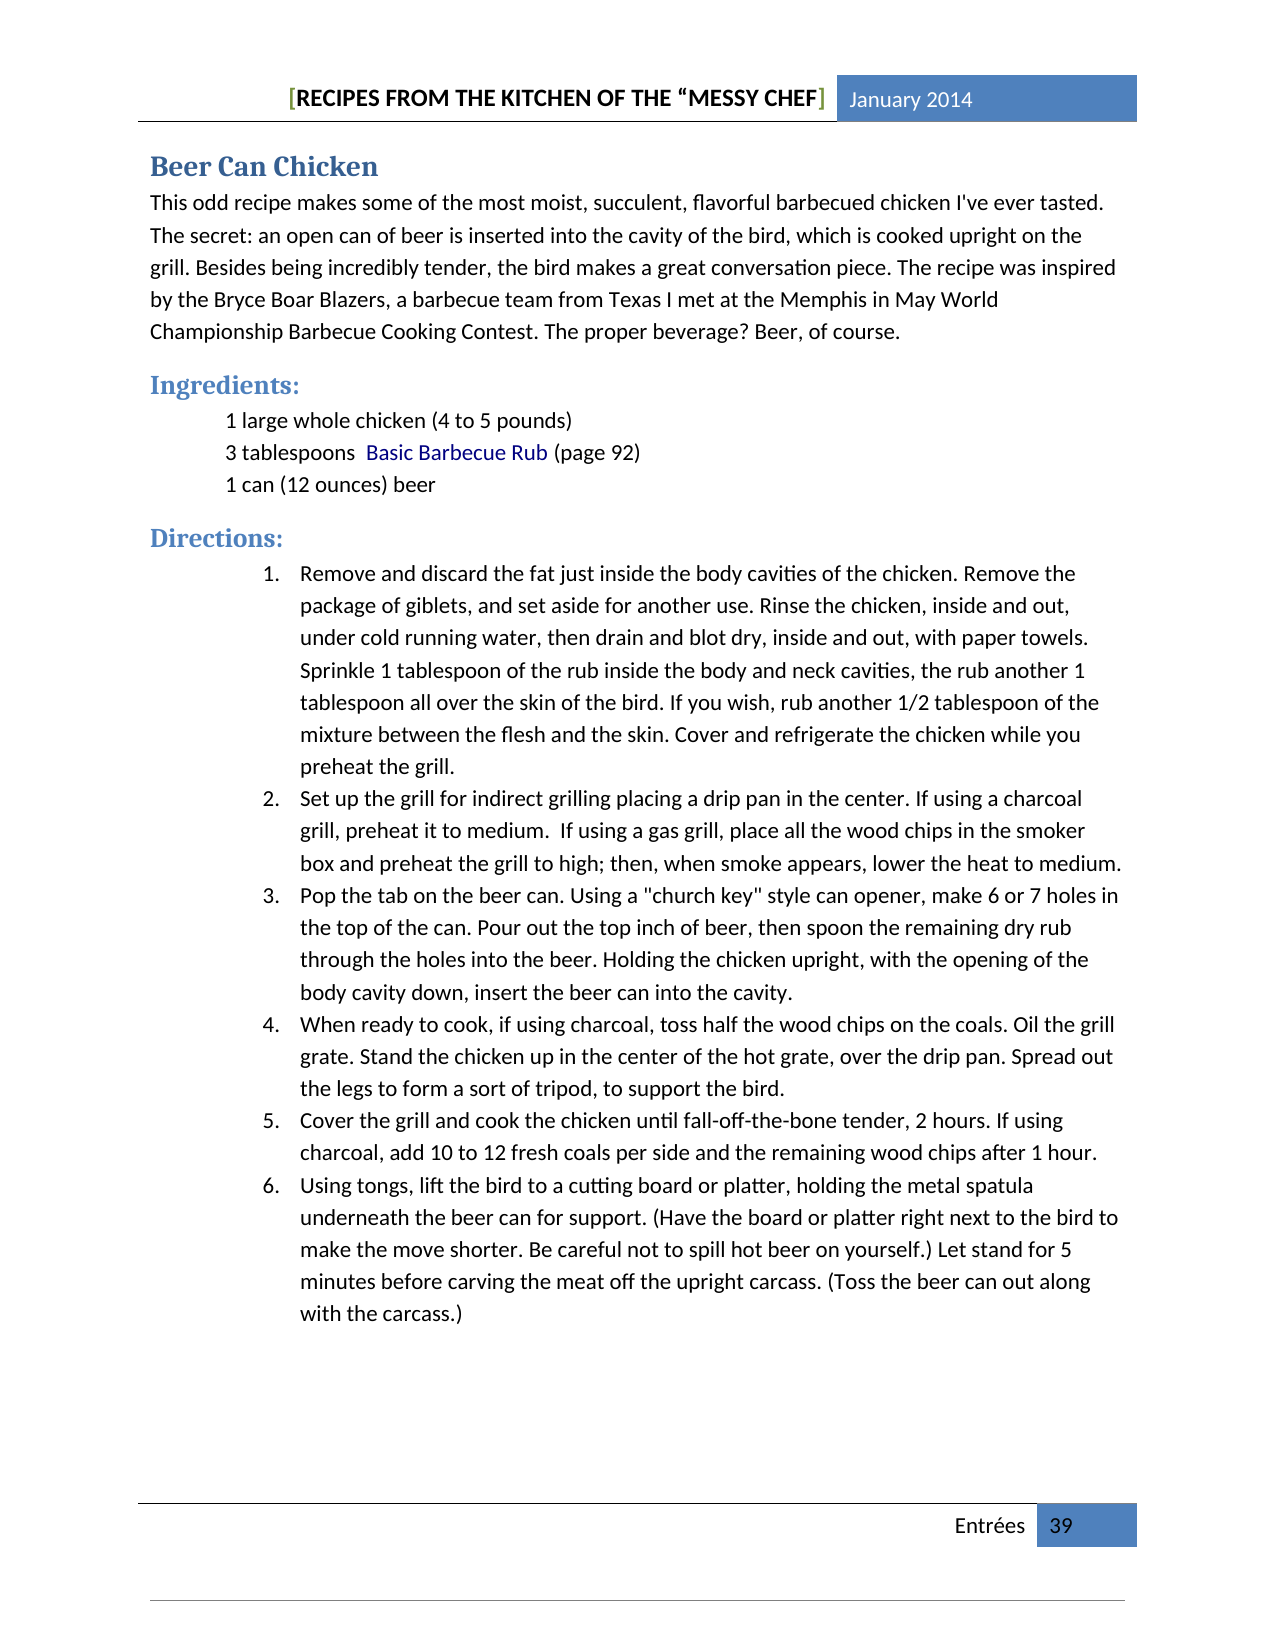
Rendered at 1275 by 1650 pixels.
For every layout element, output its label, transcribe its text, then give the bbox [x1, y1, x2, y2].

list 1 large whole chicken (4 to 5 pounds) [225, 406, 1125, 434]
list Using tongs, lift the bird to a cutting board or platter, holding the metal spatula underneath the beer can for support. (Have the board or platter right next to the bird to make the move shorter. Be careful not to spill hot beer on yourself.) Let stand for 5 minutes before carving the meat off the upright carcass. (Toss the beer can out along with the carcass.) [262, 1171, 1125, 1327]
text This odd recipe makes some of the most moist, succulent, flavorful barbecued chicken I've ever tasted. The secret: an open can of beer is inserted into the cavity of the bird, which is cooked upright on the grill. Besides being incredibly tender, the bird makes a great conversation piece. The recipe was inspired by the Bryce Boar Blazers, a barbecue team from Texas I met at the Memphis in May World Championship Barbecue Cooking Contest. The proper beverage? Beer, of course. [150, 188, 1125, 345]
list Cover the grill and cook the chicken until fall-off-the-bone tender, 2 hours. If using charcoal, add 10 to 12 fresh coals per side and the remaining wood chips after 1 hour. [262, 1106, 1125, 1167]
list 3 tablespoons Basic Barbecue Rub (page 92) [225, 438, 1125, 466]
list When ready to cook, if using charcoal, toss half the wood chips on the coals. Oil the grill grate. Stand the chicken up in the center of the hot grate, over the drip pan. Spread out the legs to form a sort of tripod, to support the bird. [262, 1010, 1125, 1102]
subtitle Directions: [150, 523, 1125, 554]
list 1 can (12 ounces) beer [225, 470, 1125, 498]
list Pop the tab on the beer can. Using a "church key" style can opener, make 6 or 7 holes in the top of the can. Pour out the top inch of beer, then spoon the remaining dry rub through the holes into the beer. Holding the chicken upright, with the opening of the body cavity down, insert the beer can into the cavity. [262, 881, 1125, 1006]
list Remove and discard the fat just inside the body cavities of the chicken. Remove the package of giblets, and set aside for another use. Rinse the chicken, inside and out, under cold running water, then drain and blot dry, inside and out, with paper towels. Sprinkle 1 tablespoon of the rub inside the body and neck cavities, the rub another 1 tablespoon all over the skin of the bird. If you wish, rub another 1/2 tablespoon of the mixture between the flesh and the skin. Cover and refrigerate the chicken while you preheat the grill. [262, 559, 1125, 780]
subtitle Beer Can Chicken [150, 150, 1125, 183]
list Set up the grill for indirect grilling placing a drip pan in the center. If using a charcoal grill, preheat it to medium. If using a gas grill, place all the wood chips in the smoker box and preheat the grill to high; then, when smoke appears, lower the heat to medium. [262, 784, 1125, 877]
subtitle Ingredients: [150, 370, 1125, 401]
